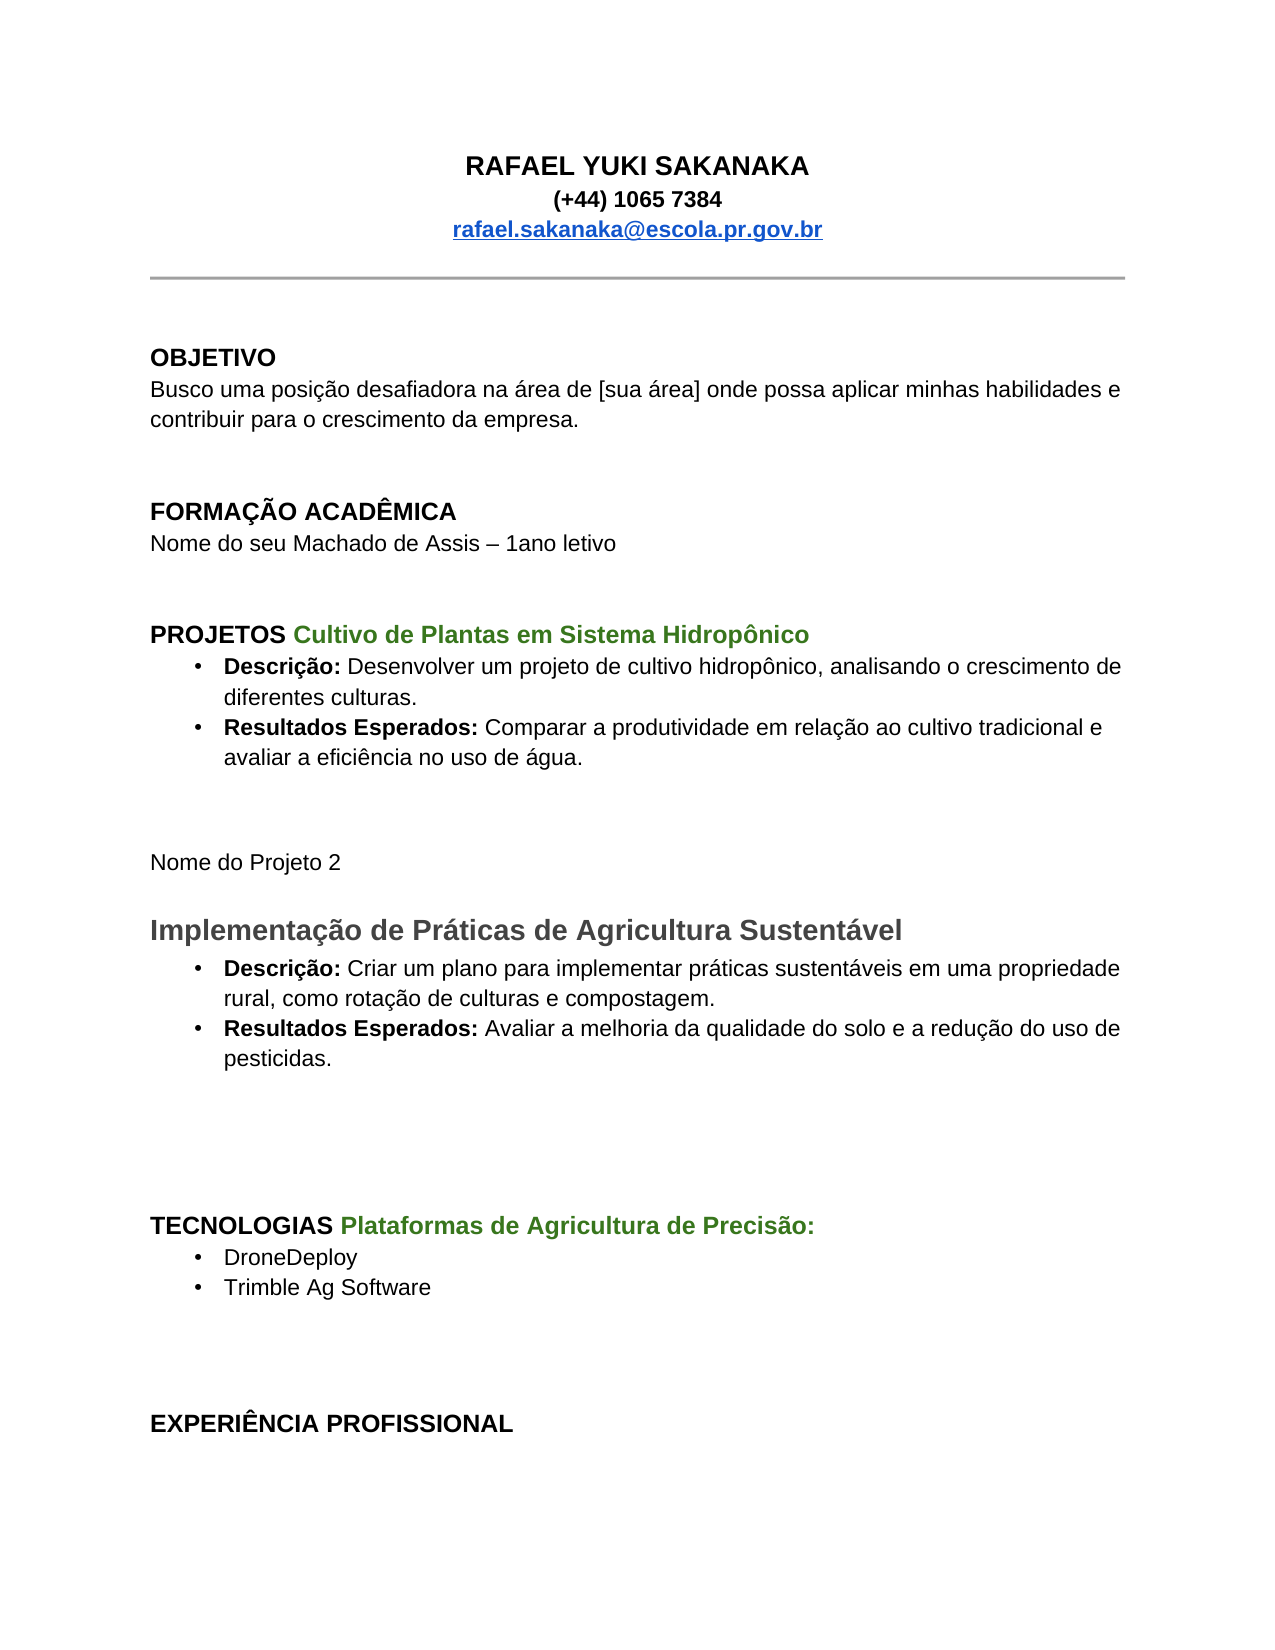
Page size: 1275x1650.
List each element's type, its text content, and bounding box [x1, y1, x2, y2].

list Trimble Ag Software [194, 1274, 1125, 1300]
text OBJETIVO [150, 343, 1125, 371]
list Descrição: Desenvolver um projeto de cultivo hidropônico, analisando o crescimento de diferentes culturas. [194, 653, 1125, 710]
text Busco uma posição desafiadora na área de [sua área] onde possa aplicar minhas habilidades e contribuir para o crescimento da empresa. [150, 376, 1125, 432]
text Nome do Projeto 2 [150, 849, 1125, 875]
text RAFAEL YUKI SAKANAKA [150, 150, 1125, 181]
text EXPERIÊNCIA PROFISSIONAL [150, 1409, 1125, 1438]
list Resultados Esperados: Comparar a produtividade em relação ao cultivo tradicional e avaliar a eficiência no uso de água. [194, 714, 1125, 770]
text PROJETOS Cultivo de Plantas em Sistema Hidropônico [150, 620, 1125, 649]
list Descrição: Criar um plano para implementar práticas sustentáveis em uma propriedade rural, como rotação de culturas e compostagem. [194, 954, 1125, 1011]
text Nome do seu Machado de Assis – 1ano letivo [150, 529, 1125, 556]
text TECNOLOGIAS Plataformas de Agricultura de Precisão: [150, 1211, 1125, 1239]
subtitle Implementação de Práticas de Agricultura Sustentável [150, 913, 1125, 946]
list Resultados Esperados: Avaliar a melhoria da qualidade do solo e a redução do uso de pesticidas. [194, 1015, 1125, 1071]
text (+44) 1065 7384 rafael.sakanaka@escola.pr.gov.br [150, 186, 1125, 242]
list DroneDeploy [194, 1244, 1125, 1270]
text FORMAÇÃO ACADÊMICA [150, 497, 1125, 525]
